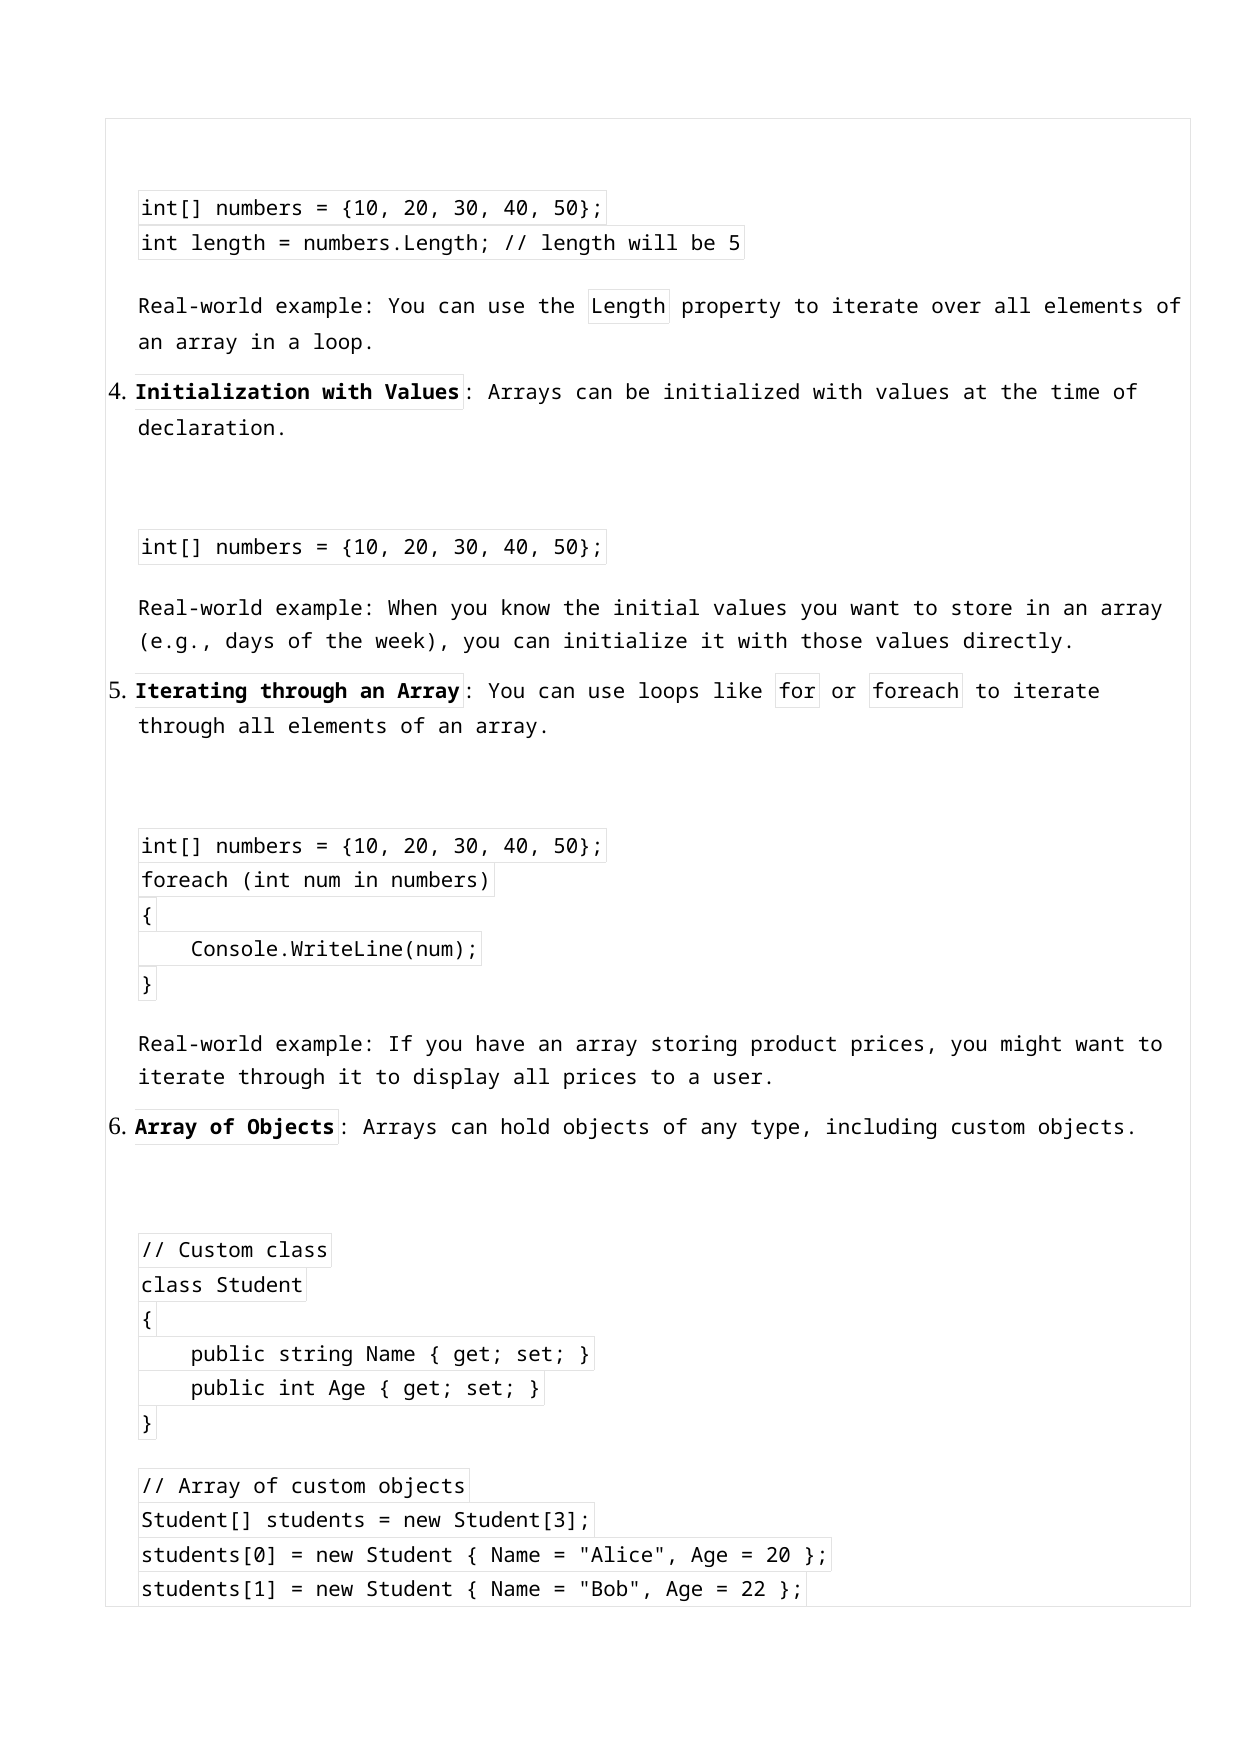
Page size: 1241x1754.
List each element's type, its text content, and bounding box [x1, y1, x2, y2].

list Console.WriteLine(num); [157, 928, 1190, 963]
list students[1] = new Student { Name = "Bob", Age = 22 }; [139, 1572, 806, 1606]
list foreach (int num in numbers) [139, 863, 494, 894]
list public int Age { get; set; } [139, 1367, 1190, 1402]
list int[] numbers = {10, 20, 30, 40, 50}; [106, 187, 1190, 222]
list // Custom class [106, 1229, 1190, 1264]
list Student[] students = new Student[3]; [139, 1503, 594, 1534]
list [106, 859, 138, 894]
list Student[] students = new Student[3]; [470, 1499, 1190, 1534]
list class Student [139, 1268, 306, 1298]
list } [139, 1402, 1190, 1439]
list [157, 1298, 1190, 1333]
list int length = numbers.Length; // length will be 5 [139, 226, 744, 259]
list Real-world example: If you have an array storing product prices, you might want to iterate through it to display all prices to a user. [106, 1027, 1190, 1091]
list } [139, 967, 156, 1000]
list Console.WriteLine(num); [106, 928, 138, 963]
list Real-world example: When you know the initial values you want to store in an array (e.g., days of the week), you can initialize it with those values directly. [106, 590, 1190, 654]
list public string Name { get; set; } [139, 1337, 594, 1367]
list Iterating through an Array: You can use loops like for or foreach to iterate through all elements of an array. [106, 670, 1190, 740]
list { [139, 1302, 156, 1333]
list int length = numbers.Length; // length will be 5 [607, 222, 1190, 259]
list public string Name { get; set; } [106, 1333, 138, 1367]
list [106, 1298, 138, 1333]
list int[] numbers = {10, 20, 30, 40, 50}; [106, 526, 1190, 564]
list [307, 1264, 1190, 1298]
list students[0] = new Student { Name = "Alice", Age = 20 }; [595, 1534, 1190, 1568]
list Student[] students = new Student[3]; [106, 1499, 138, 1534]
list { [139, 898, 156, 928]
list Real-world example: You can use the Length property to iterate over all elements of an array in a loop. [106, 286, 1190, 356]
list [157, 894, 1190, 928]
list [106, 894, 138, 928]
list int length = numbers.Length; // length will be 5 [106, 222, 138, 259]
list [106, 1568, 138, 1606]
list [106, 1402, 138, 1439]
list [106, 963, 138, 1000]
list int[] numbers = {10, 20, 30, 40, 50}; [106, 825, 1190, 859]
list students[0] = new Student { Name = "Alice", Age = 20 }; [139, 1538, 831, 1568]
list [807, 1568, 1190, 1606]
list [106, 1264, 138, 1298]
list public string Name { get; set; } [157, 1333, 1190, 1367]
list Initialization with Values: Arrays can be initialized with values at the time of declaration. [106, 371, 1190, 441]
list [157, 963, 1190, 1000]
list Array of Objects: Arrays can hold objects of any type, including custom objects. [106, 1106, 1190, 1144]
list [106, 1367, 138, 1402]
list Console.WriteLine(num); [139, 932, 481, 963]
list // Array of custom objects [106, 1465, 1190, 1499]
list [495, 859, 1190, 894]
